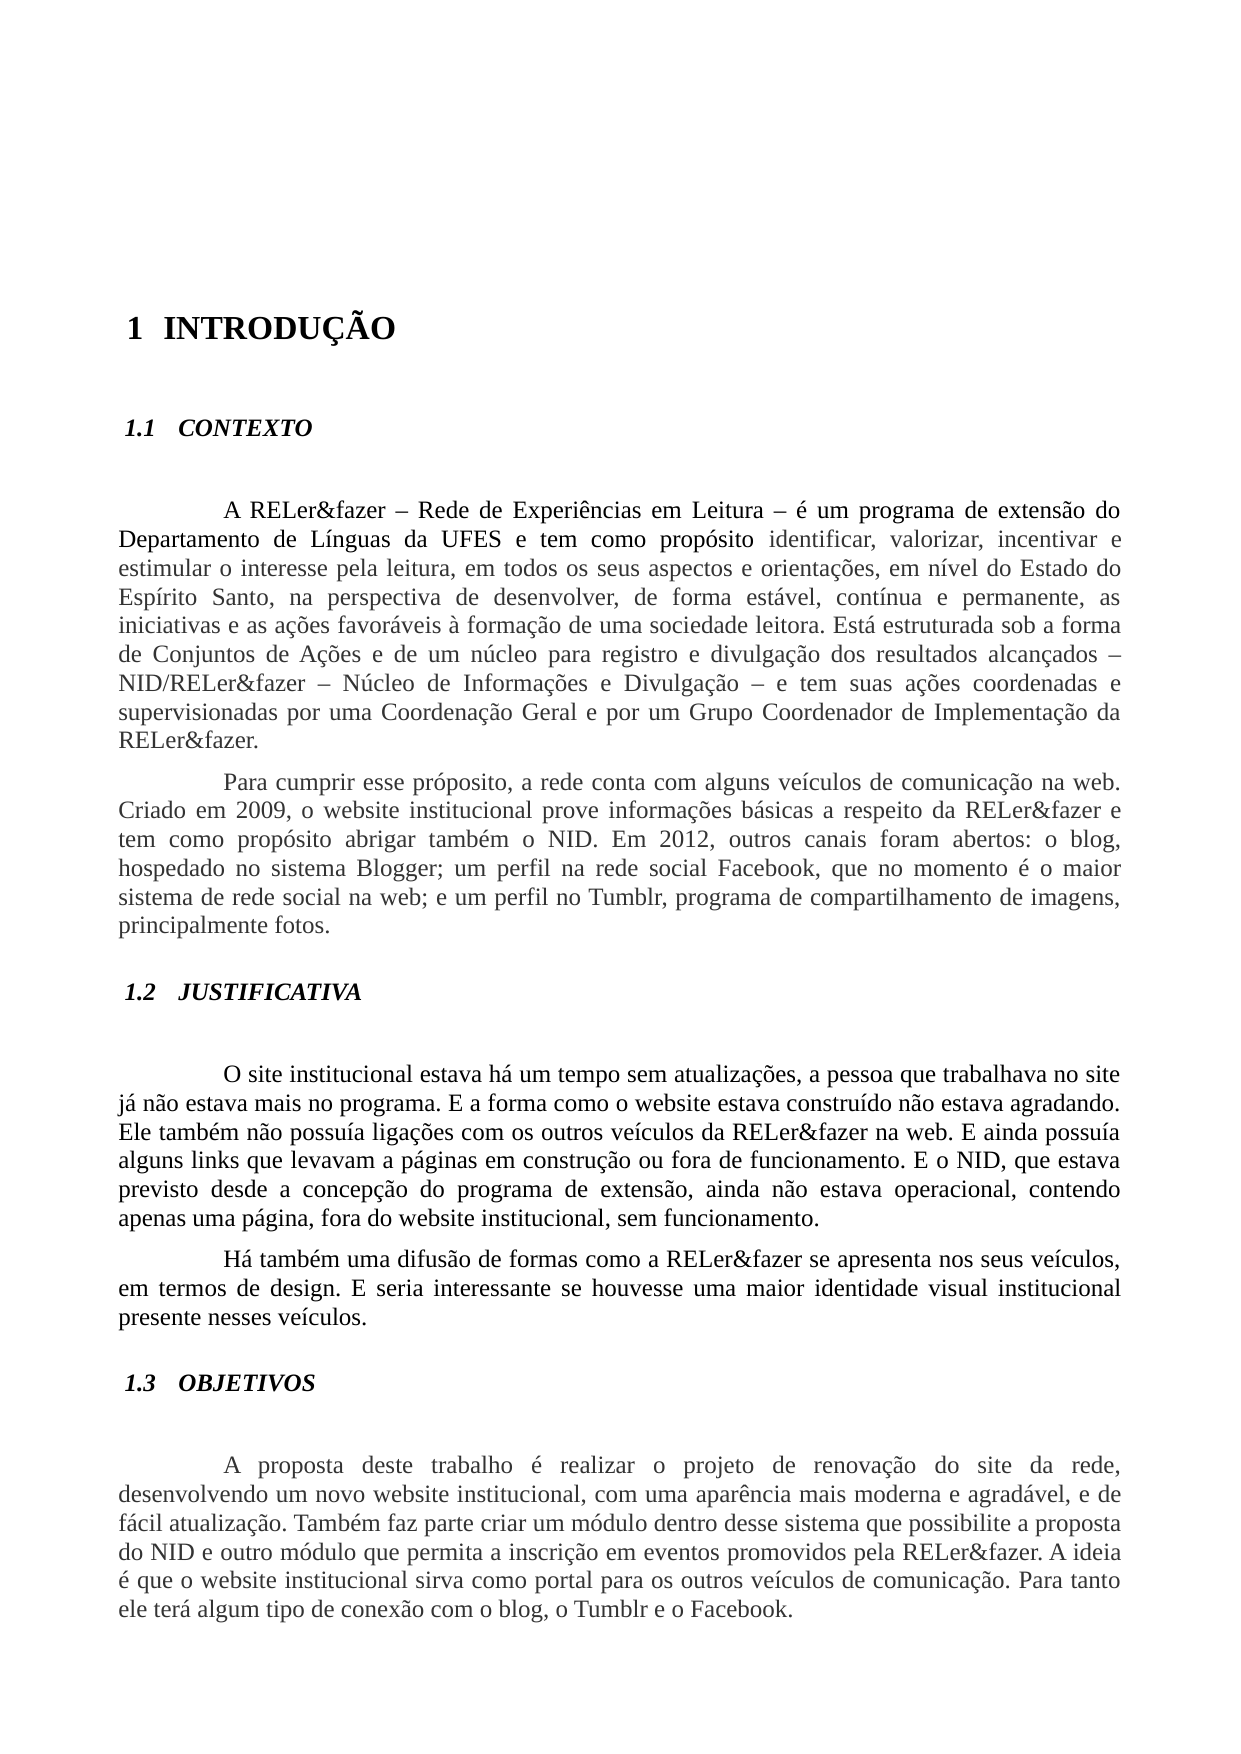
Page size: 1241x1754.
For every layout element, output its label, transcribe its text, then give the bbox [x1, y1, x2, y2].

subtitle INTRODUÇÃO [118, 308, 1122, 347]
subtitle JUSTIFICATIVA [118, 977, 1122, 1006]
subtitle CONTEXTO [118, 413, 1122, 442]
text O site institucional estava há um tempo sem atualizações, a pessoa que trabalhava no site já não estava mais no programa. E a forma como o website estava construído não estava agradando. Ele também não possuía ligações com os outros veículos da RELer&fazer na web. E ainda possuía alguns links que levavam a páginas em construção ou fora de funcionamento. E o NID, que estava previsto desde a concepção do programa de extensão, ainda não estava operacional, contendo apenas uma página, fora do website institucional, sem funcionamento. [118, 1059, 1122, 1232]
text A proposta deste trabalho é realizar o projeto de renovação do site da rede, desenvolvendo um novo website institucional, com uma aparência mais moderna e agradável, e de fácil atualização. Também faz parte criar um módulo dentro desse sistema que possibilite a proposta do NID e outro módulo que permita a inscrição em eventos promovidos pela RELer&fazer. A ideia é que o website institucional sirva como portal para os outros veículos de comunicação. Para tanto ele terá algum tipo de conexão com o blog, o Tumblr e o Facebook. [118, 1451, 1122, 1623]
text Há também uma difusão de formas como a RELer&fazer se apresenta nos seus veículos, em termos de design. E seria interessante se houvesse uma maior identidade visual institucional presente nesses veículos. [118, 1244, 1122, 1331]
text A RELer&fazer – Rede de Experiências em Leitura – é um programa de extensão do Departamento de Línguas da UFES e tem como propósito identificar, valorizar, incentivar e estimular o interesse pela leitura, em todos os seus aspectos e orientações, em nível do Estado do Espírito Santo, na perspectiva de desenvolver, de forma estável, contínua e permanente, as iniciativas e as ações favoráveis à formação de uma sociedade leitora. Está estruturada sob a forma de Conjuntos de Ações e de um núcleo para registro e divulgação dos resultados alcançados – NID/RELer&fazer – Núcleo de Informações e Divulgação – e tem suas ações coordenadas e supervisionadas por uma Coordenação Geral e por um Grupo Coordenador de Implementação da RELer&fazer. [118, 496, 1122, 754]
text Para cumprir esse próposito, a rede conta com alguns veículos de comunicação na web. Criado em 2009, o website institucional prove informações básicas a respeito da RELer&fazer e tem como propósito abrigar também o NID. Em 2012, outros canais foram abertos: o blog, hospedado no sistema Blogger; um perfil na rede social Facebook, que no momento é o maior sistema de rede social na web; e um perfil no Tumblr, programa de compartilhamento de imagens, principalmente fotos. [118, 767, 1122, 939]
subtitle OBJETIVOS [118, 1368, 1122, 1397]
